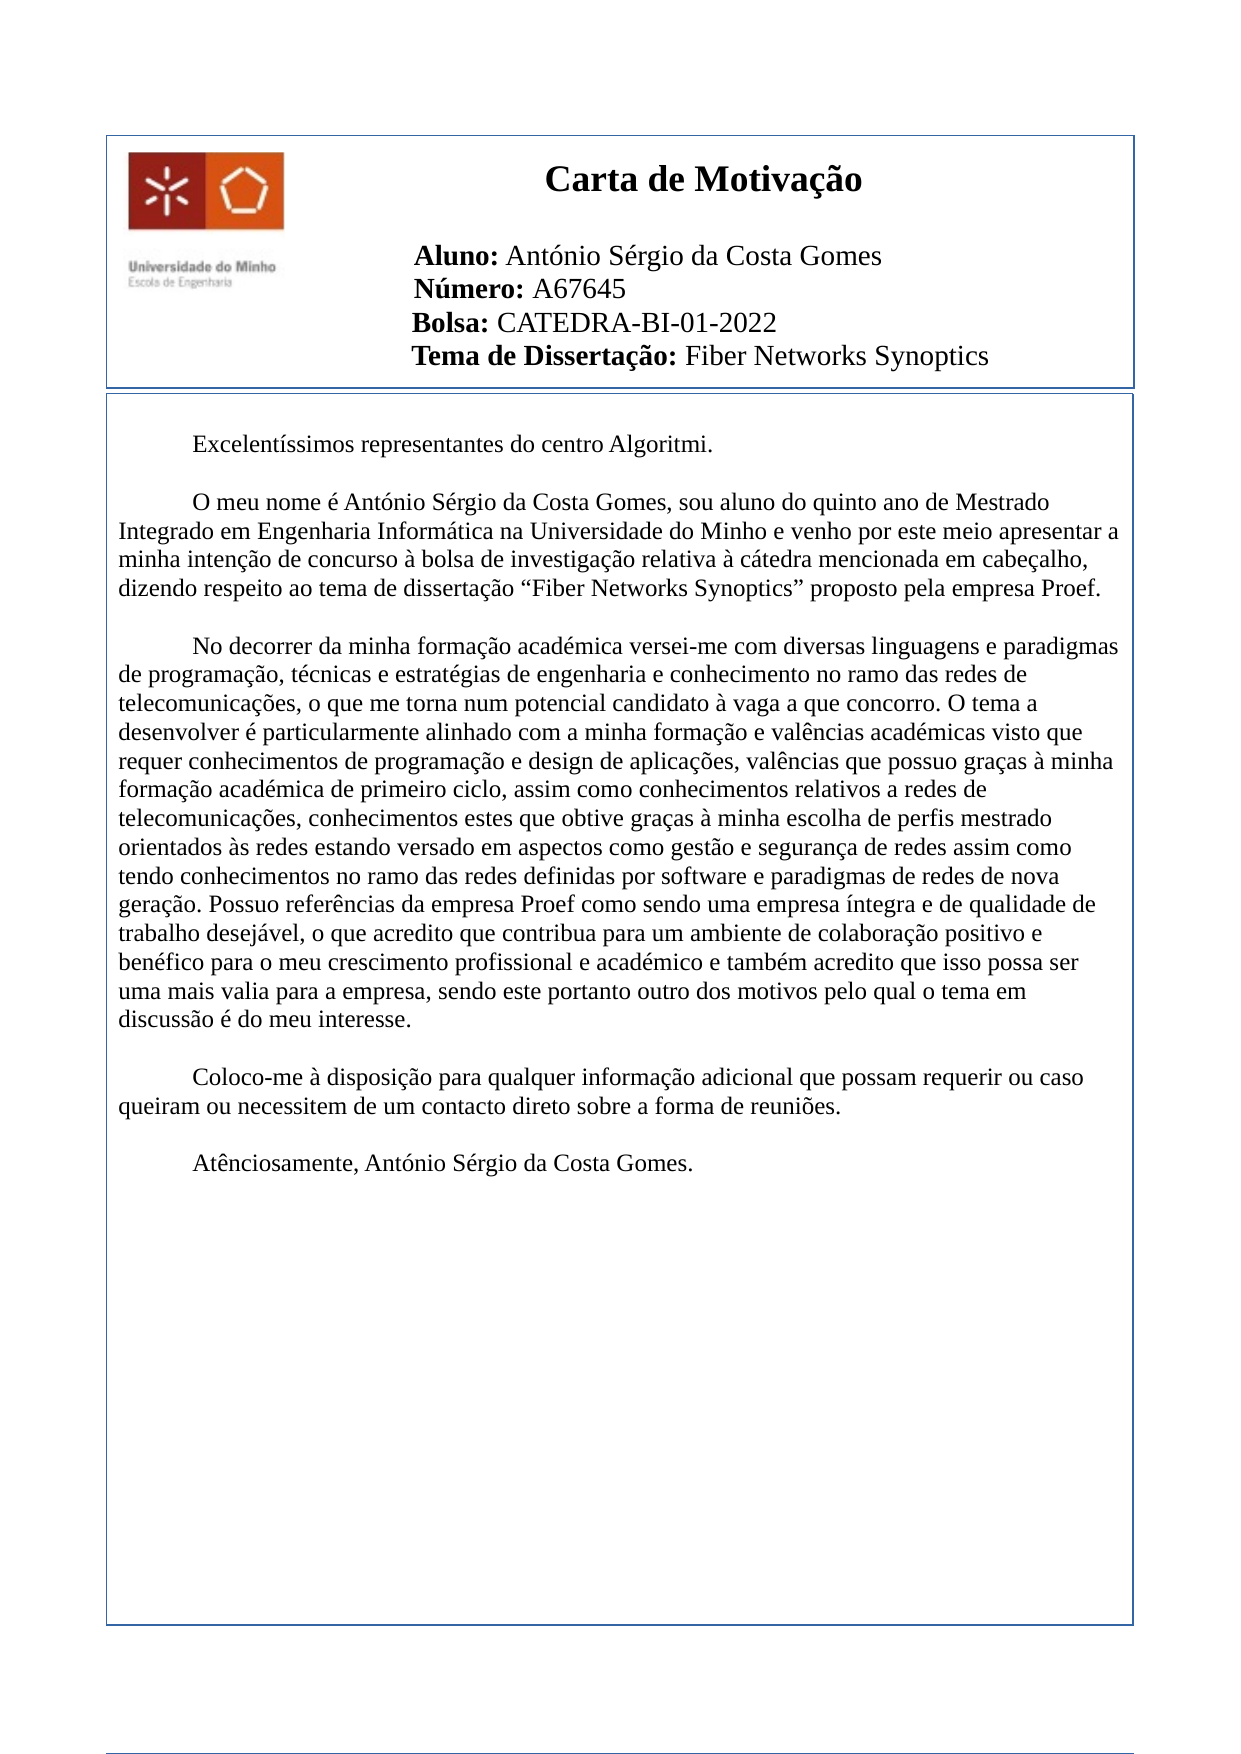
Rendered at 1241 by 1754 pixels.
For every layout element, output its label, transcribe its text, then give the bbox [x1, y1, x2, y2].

text Tema de Dissertação: Fiber Networks Synoptics [118, 338, 1122, 372]
text Aluno: António Sérgio da Costa Gomes [285, 238, 1122, 271]
text Bolsa: CATEDRA-BI-01-2022 [118, 305, 1122, 338]
text Número: A67645 [118, 271, 1122, 305]
text No decorrer da minha formação académica versei-me com diversas linguagens e paradigmas de programação, técnicas e estratégias de engenharia e conhecimento no ramo das redes de telecomunicações, o que me torna num potencial candidato à vaga a que concorro. O tema a desenvolver é particularmente alinhado com a minha formação e valências académicas visto que requer conhecimentos de programação e design de aplicações, valências que possuo graças à minha formação académica de primeiro ciclo, assim como conhecimentos relativos a redes de telecomunicações, conhecimentos estes que obtive graças à minha escolha de perfis mestrado orientados às redes estando versado em aspectos como gestão e segurança de redes assim como tendo conhecimentos no ramo das redes definidas por software e paradigmas de redes de nova geração. Possuo referências da empresa Proef como sendo uma empresa íntegra e de qualidade de trabalho desejável, o que acredito que contribua para um ambiente de colaboração positivo e benéfico para o meu crescimento profissional e académico e também acredito que isso possa ser uma mais valia para a empresa, sendo este portanto outro dos motivos pelo qual o tema em discussão é do meu interesse. [118, 631, 1122, 1033]
picture [122, 152, 285, 296]
text Coloco-me à disposição para qualquer informação adicional que possam requerir ou caso queiram ou necessitem de um contacto direto sobre a forma de reuniões. [118, 1062, 1122, 1119]
text O meu nome é António Sérgio da Costa Gomes, sou aluno do quinto ano de Mestrado Integrado em Engenharia Informática na Universidade do Minho e venho por este meio apresentar a minha intenção de concurso à bolsa de investigação relativa à cátedra mencionada em cabeçalho, dizendo respeito ao tema de dissertação “Fiber Networks Synoptics” proposto pela empresa Proef. [118, 487, 1122, 602]
text Atênciosamente, António Sérgio da Costa Gomes. [118, 1148, 1122, 1177]
text Excelentíssimos representantes do centro Algoritmi. [118, 429, 1122, 458]
text Carta de Motivação [285, 156, 1122, 199]
